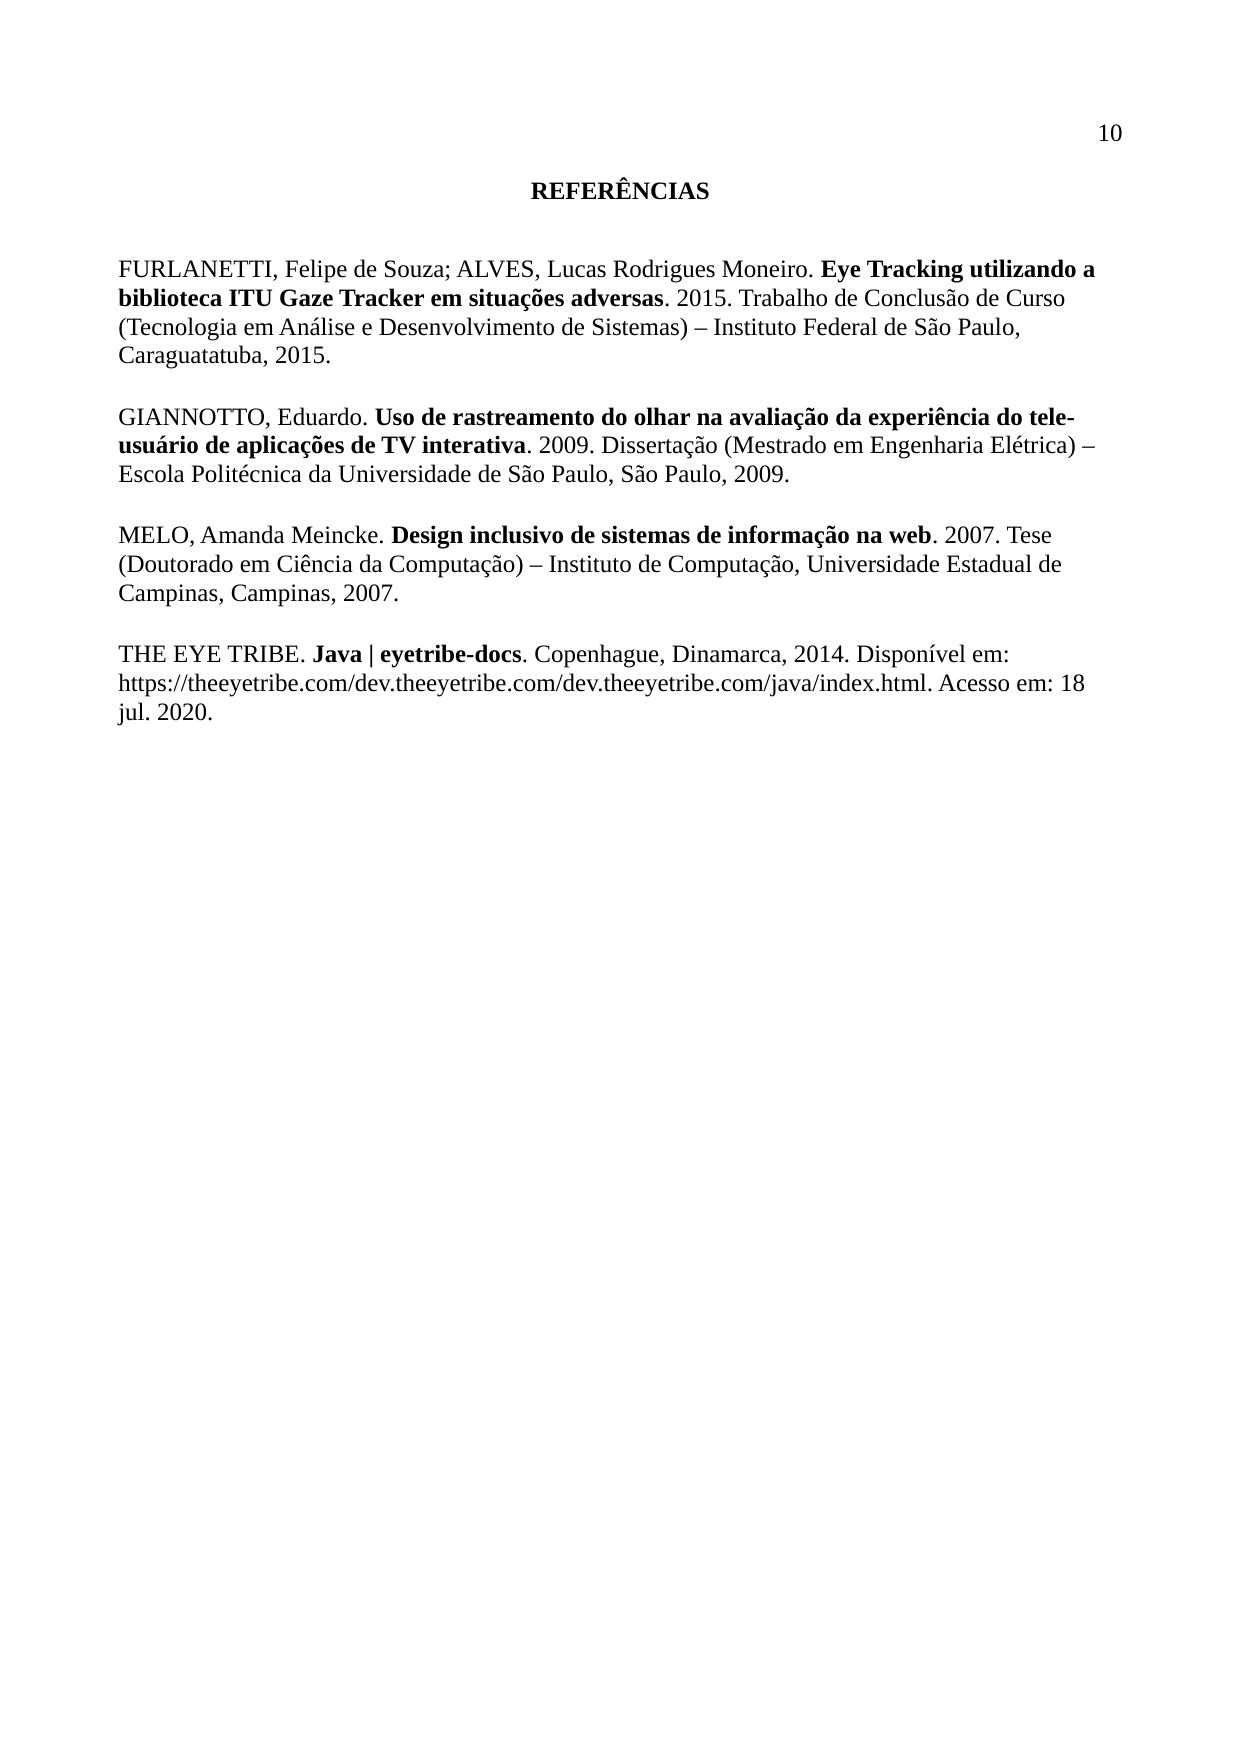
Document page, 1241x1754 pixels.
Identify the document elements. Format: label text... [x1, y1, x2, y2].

text GIANNOTTO, Eduardo. Uso de rastreamento do olhar na avaliação da experiência do tele-usuário de aplicações de TV interativa. 2009. Dissertação (Mestrado em Engenharia Elétrica) – Escola Politécnica da Universidade de São Paulo, São Paulo, 2009. [118, 402, 1122, 488]
text FURLANETTI, Felipe de Souza; ALVES, Lucas Rodrigues Moneiro. Eye Tracking utilizando a biblioteca ITU Gaze Tracker em situações adversas. 2015. Trabalho de Conclusão de Curso (Tecnologia em Análise e Desenvolvimento de Sistemas) – Instituto Federal de São Paulo, Caraguatatuba, 2015. [118, 254, 1122, 369]
text Referências [118, 176, 1122, 205]
text MELO, Amanda Meincke. Design inclusivo de sistemas de informação na web. 2007. Tese (Doutorado em Ciência da Computação) – Instituto de Computação, Universidade Estadual de Campinas, Campinas, 2007. [118, 520, 1122, 607]
text THE EYE TRIBE. Java | eyetribe-docs. Copenhague, Dinamarca, 2014. Disponível em: https://theeyetribe.com/dev.theeyetribe.com/dev.theeyetribe.com/java/index.html. Acesso em: 18 jul. 2020. [118, 639, 1122, 725]
